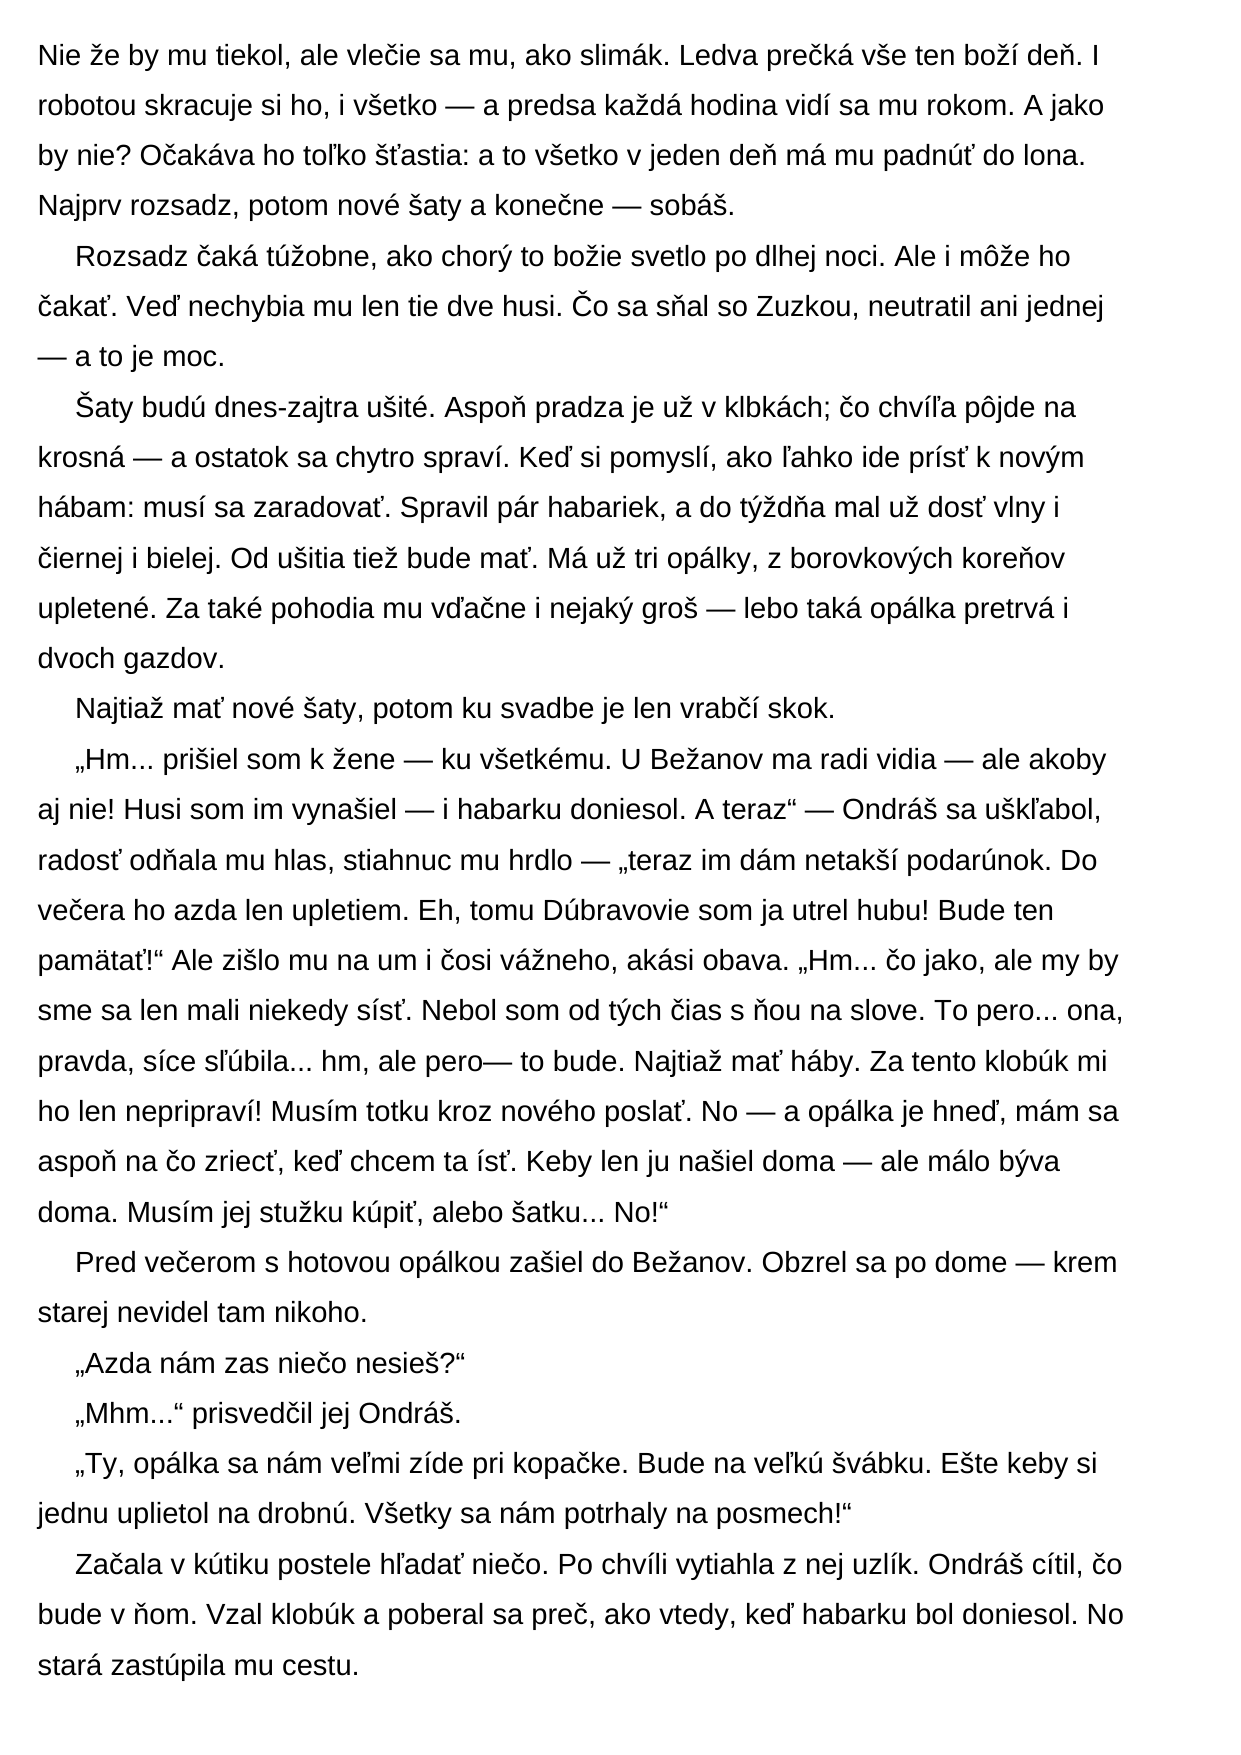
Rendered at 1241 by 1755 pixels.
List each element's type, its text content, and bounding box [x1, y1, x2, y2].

text Najtiaž mať nové šaty, potom ku svadbe je len vrabčí skok. [37, 692, 1130, 725]
text „Ty, opálka sa nám veľmi zíde pri kopačke. Bude na veľkú švábku. Ešte keby si jednu uplietol na drobnú. Všetky sa nám potrhaly na posmech!“ [37, 1446, 1130, 1530]
text Šaty budú dnes-zajtra ušité. Aspoň pradza je už v klbkách; čo chvíľa pôjde na krosná — a ostatok sa chytro spraví. Keď si pomyslí, ako ľahko ide prísť k novým hábam: musí sa zaradovať. Spravil pár habariek, a do týždňa mal už dosť vlny i čiernej i bielej. Od ušitia tiež bude mať. Má už tri opálky, z borovkových koreňov upletené. Za také pohodia mu vďačne i nejaký groš — lebo taká opálka pretrvá i dvoch gazdov. [37, 390, 1130, 675]
text Rozsadz čaká túžobne, ako chorý to božie svetlo po dlhej noci. Ale i môže ho čakať. Veď nechybia mu len tie dve husi. Čo sa sňal so Zuzkou, neutratil ani jednej — a to je moc. [37, 239, 1130, 373]
text Pred večerom s hotovou opálkou zašiel do Bežanov. Obzrel sa po dome — krem starej nevidel tam nikoho. [37, 1245, 1130, 1329]
text „Azda nám zas niečo nesieš?“ [37, 1346, 1130, 1379]
text „Mhm...“ prisvedčil jej Ondráš. [37, 1396, 1130, 1429]
text Nie že by mu tiekol, ale vlečie sa mu, ako slimák. Ledva prečká vše ten boží deň. I robotou skracuje si ho, i všetko — a predsa každá hodina vidí sa mu rokom. A jako by nie? Očakáva ho toľko šťastia: a to všetko v jeden deň má mu padnúť do lona. Najprv rozsadz, potom nové šaty a konečne — sobáš. [37, 37, 1130, 222]
text Začala v kútiku postele hľadať niečo. Po chvíli vytiahla z nej uzlík. Ondráš cítil, čo bude v ňom. Vzal klobúk a poberal sa preč, ako vtedy, keď habarku bol doniesol. No stará zastúpila mu cestu. [37, 1547, 1130, 1681]
text „Hm... prišiel som k žene — ku všetkému. U Bežanov ma radi vidia — ale akoby aj nie! Husi som im vynašiel — i habarku doniesol. A teraz“ — Ondráš sa uškľabol, radosť odňala mu hlas, stiahnuc mu hrdlo — „teraz im dám netakší podarúnok. Do večera ho azda len upletiem. Eh, tomu Dúbravovie som ja utrel hubu! Bude ten pamätať!“ Ale zišlo mu na um i čosi vážneho, akási obava. „Hm... čo jako, ale my by sme sa len mali niekedy sísť. Nebol som od tých čias s ňou na slove. To pero... ona, pravda, síce sľúbila... hm, ale pero— to bude. Najtiaž mať háby. Za tento klobúk mi ho len nepripraví! Musím totku kroz nového poslať. No — a opálka je hneď, mám sa aspoň na čo zriecť, keď chcem ta ísť. Keby len ju našiel doma — ale málo býva doma. Musím jej stužku kúpiť, alebo šatku... No!“ [37, 742, 1130, 1228]
